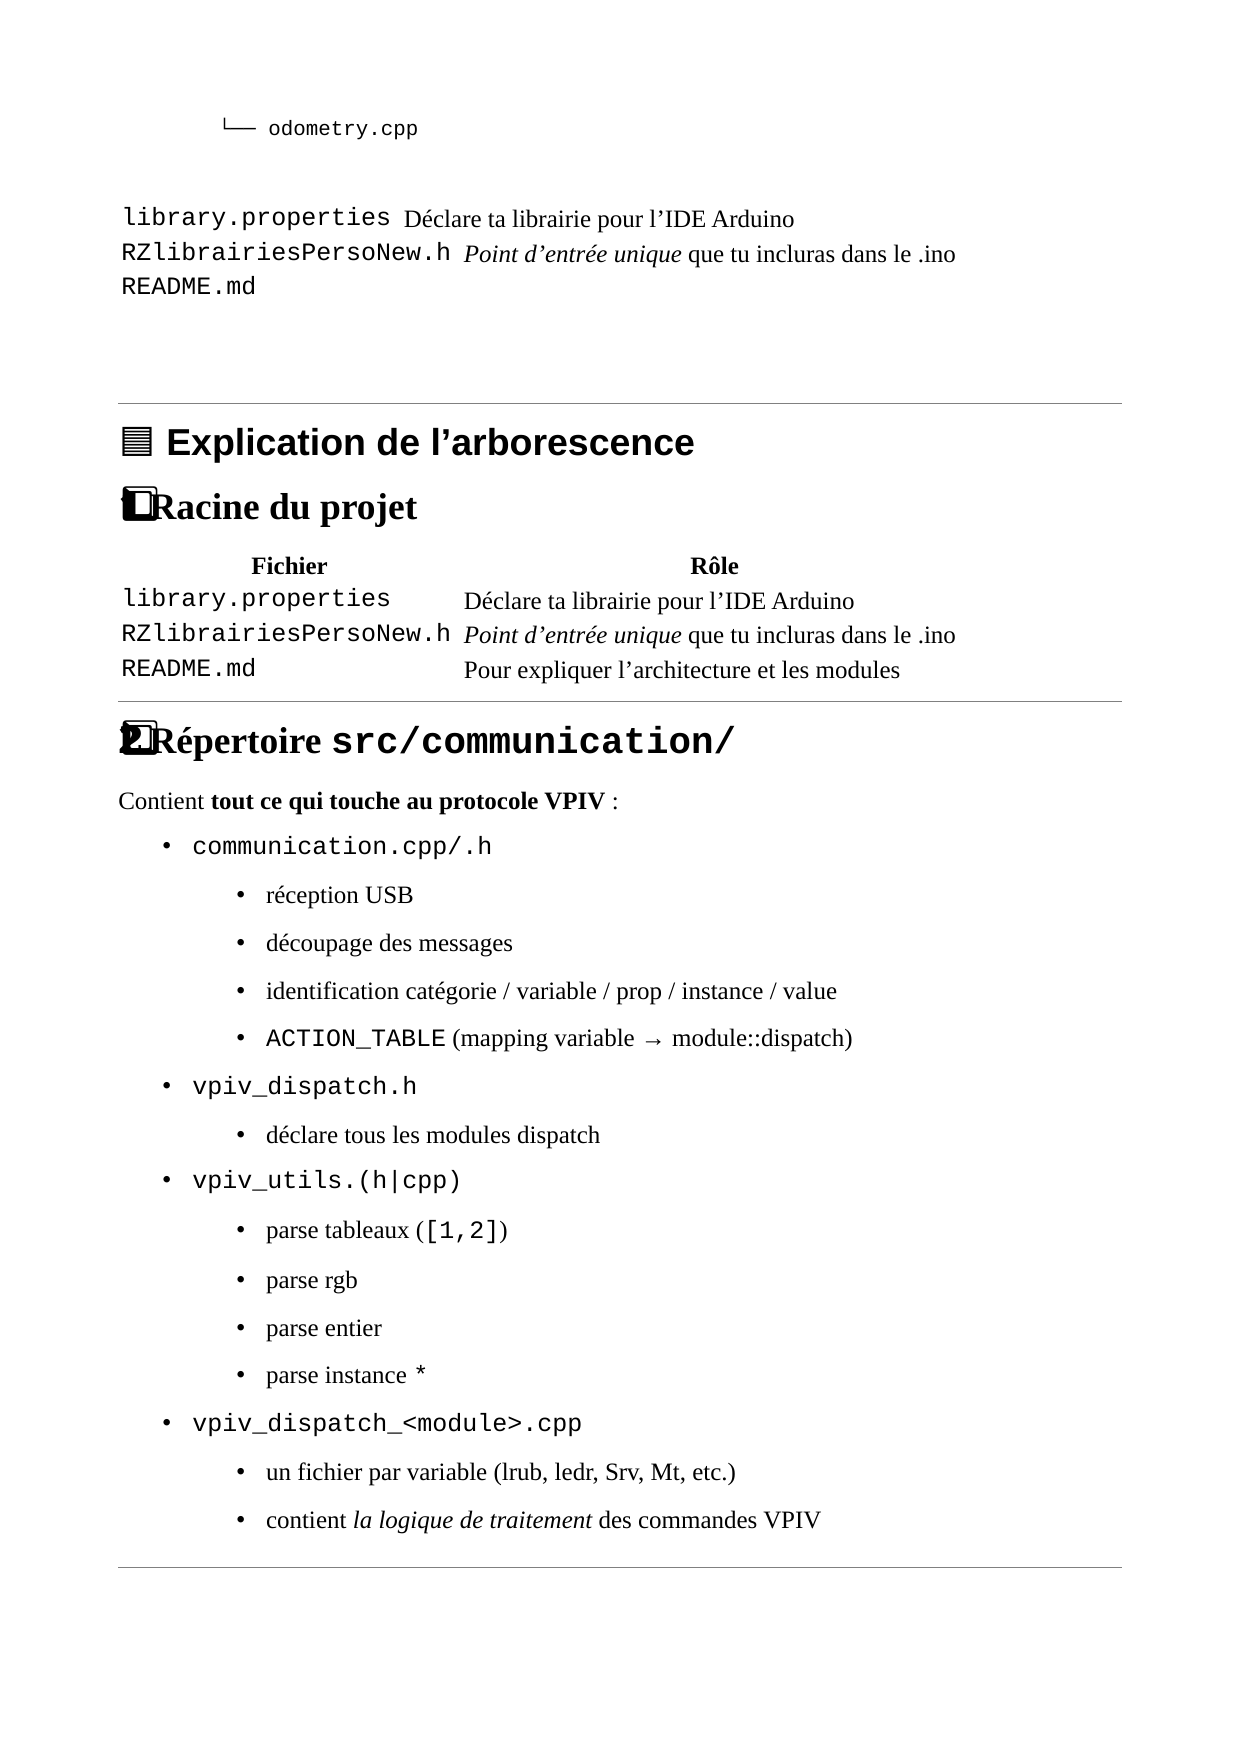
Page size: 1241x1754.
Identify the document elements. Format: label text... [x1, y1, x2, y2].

subtitle 🟦 Explication de l’arborescence [118, 420, 1122, 463]
list parse entier [236, 1313, 1122, 1341]
subtitle 1️⃣ Racine du projet [118, 484, 1122, 527]
table_cell README.md [118, 652, 461, 687]
table_cell Déclare ta librairie pour l’IDE Arduino [461, 583, 968, 617]
list identification catégorie / variable / prop / instance / value [236, 976, 1122, 1004]
list déclare tous les modules dispatch [236, 1120, 1122, 1149]
table_header Fichier [118, 548, 461, 583]
list réception USB [236, 881, 1122, 909]
list vpiv_dispatch_<module>.cpp [162, 1410, 1122, 1439]
list contient la logique de traitement des commandes VPIV [236, 1505, 1122, 1534]
table_cell Pour expliquer l’architecture et les modules [461, 652, 968, 687]
list vpiv_dispatch.h [162, 1073, 1122, 1102]
list découpage des messages [236, 928, 1122, 957]
list parse tableaux ([1,2]) [236, 1215, 1122, 1246]
table_cell RZlibrairiesPersoNew.h [118, 618, 461, 652]
table_header Point d’entrée unique que tu incluras dans le .ino [461, 236, 968, 271]
list un fichier par variable (lrub, ledr, Srv, Mt, etc.) [236, 1457, 1122, 1486]
list ACTION_TABLE (mapping variable → module::dispatch) [236, 1023, 1122, 1054]
list parse instance * [236, 1360, 1122, 1391]
table_cell Point d’entrée unique que tu incluras dans le .ino [461, 618, 968, 652]
table_header Rôle [461, 548, 968, 583]
table_cell library.properties [118, 583, 461, 617]
text └── odometry.cpp [118, 118, 1122, 142]
list communication.cpp/.h [162, 833, 1122, 862]
table_header library.properties [118, 202, 401, 236]
subtitle 2️⃣ Répertoire src/communication/ [118, 718, 1122, 764]
list parse rgb [236, 1265, 1122, 1294]
table_header RZlibrairiesPersoNew.h [118, 236, 461, 271]
list vpiv_utils.(h|cpp) [162, 1168, 1122, 1196]
table_header README.md [118, 271, 270, 305]
table_header Déclare ta librairie pour l’IDE Arduino [401, 202, 808, 236]
text Contient tout ce qui touche au protocole VPIV : [118, 786, 1122, 814]
